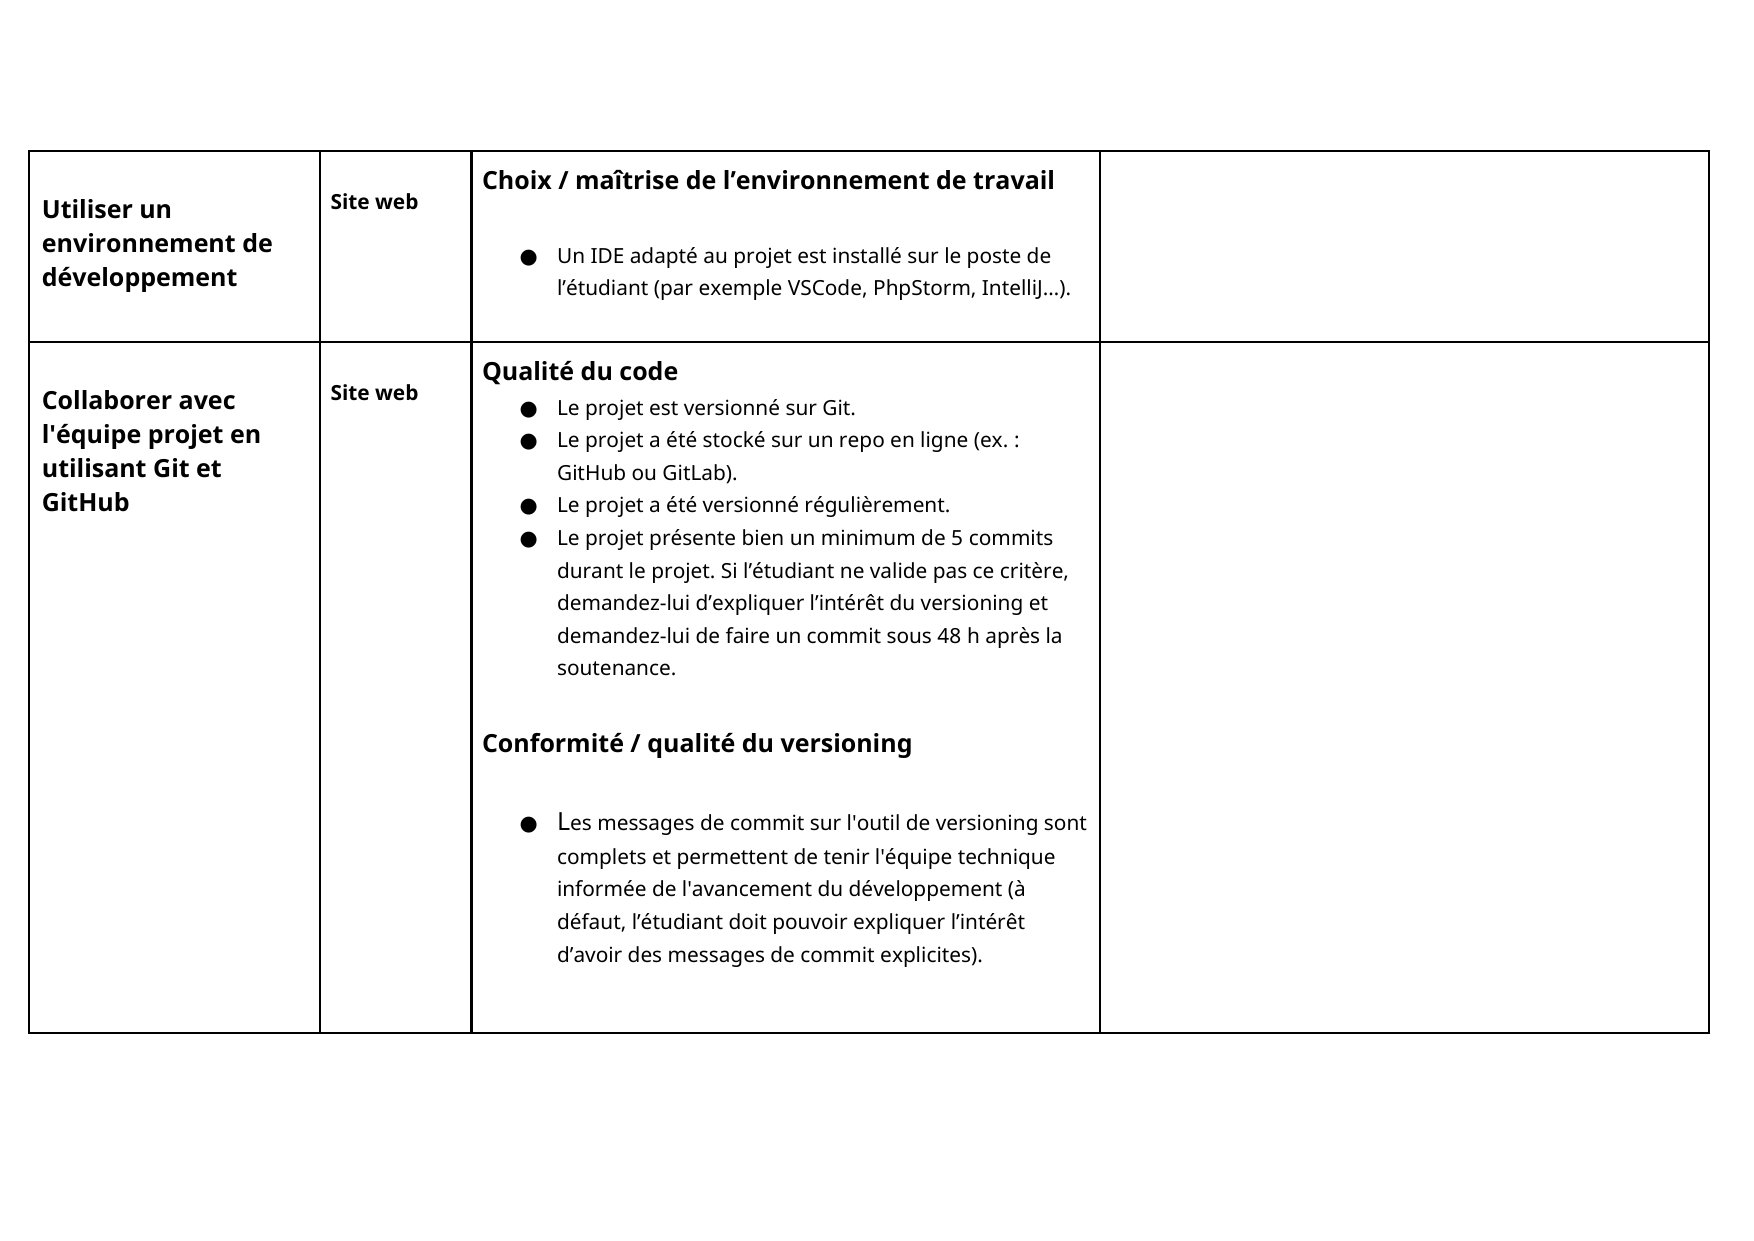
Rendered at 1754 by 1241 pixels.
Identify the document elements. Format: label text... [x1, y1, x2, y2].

table_cell [1101, 343, 1708, 1032]
table_cell Choix / maîtrise de l’environnement de travail Un IDE adapté au projet est installé sur le poste de l’étudiant (par exemple VSCode, PhpStorm, IntelliJ…). [473, 152, 1099, 341]
table_cell Collaborer avec l'équipe projet en utilisant Git et GitHub [30, 343, 319, 1032]
table_cell Utiliser un environnement de développement [30, 152, 319, 341]
table_cell Site web [321, 152, 470, 341]
table_cell [1101, 152, 1708, 341]
table_cell Site web [321, 343, 470, 1032]
table_cell Qualité du code Le projet est versionné sur Git. Le projet a été stocké sur un repo en ligne (ex. : GitHub ou GitLab). Le projet a été versionné régulièrement. Le projet présente bien un minimum de 5 commits durant le projet. Si l’étudiant ne valide pas ce critère, demandez-lui d’expliquer l’intérêt du versioning et demandez-lui de faire un commit sous 48 h après la soutenance. Conformité / qualité du versioning Les messages de commit sur l'outil de versioning sont complets et permettent de tenir l'équipe technique informée de l'avancement du développement (à défaut, l’étudiant doit pouvoir expliquer l’intérêt d’avoir des messages de commit explicites). [473, 343, 1099, 1032]
